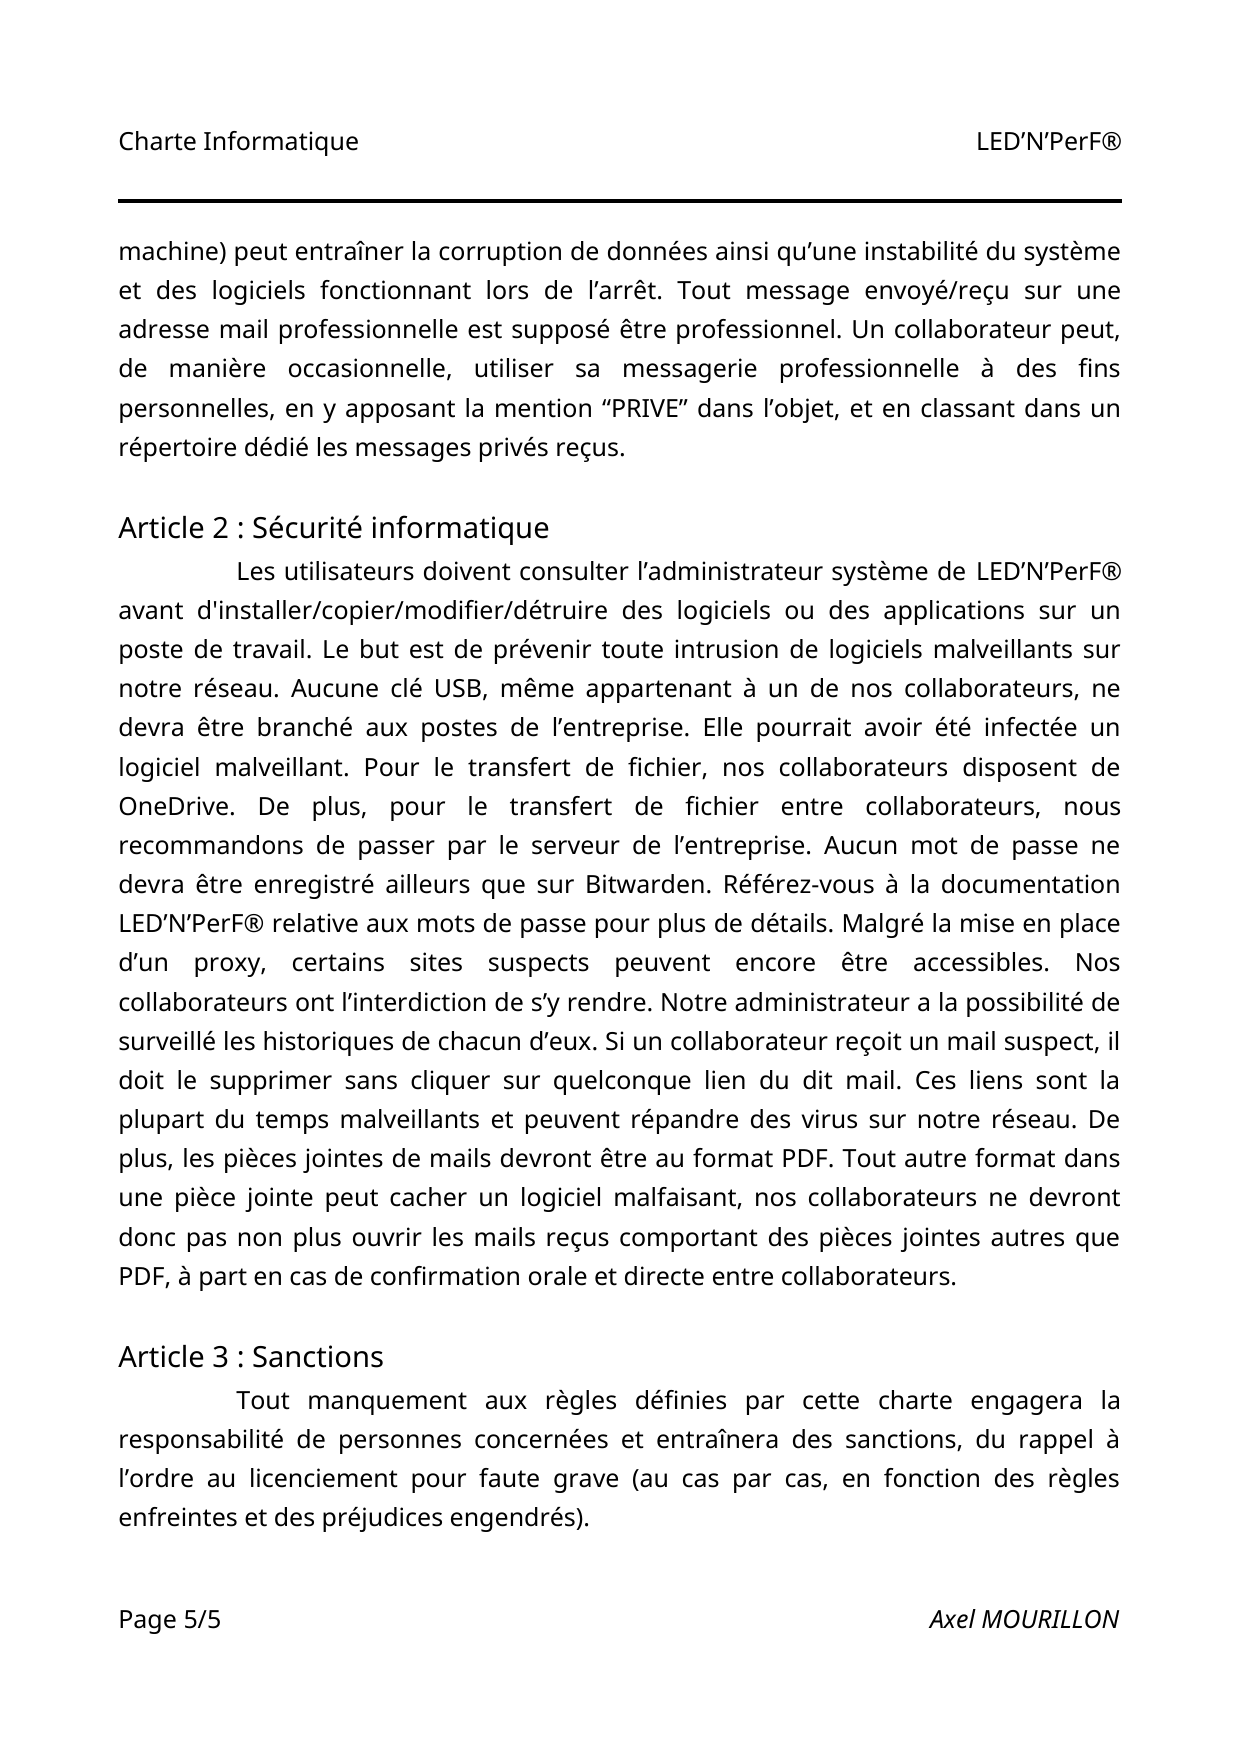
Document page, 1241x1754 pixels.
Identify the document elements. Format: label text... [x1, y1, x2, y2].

text Les utilisateurs doivent consulter l’administrateur système de LED’N’PerF® avant d'installer/copier/modifier/détruire des logiciels ou des applications sur un poste de travail. Le but est de prévenir toute intrusion de logiciels malveillants sur notre réseau. Aucune clé USB, même appartenant à un de nos collaborateurs, ne devra être branché aux postes de l’entreprise. Elle pourrait avoir été infectée un logiciel malveillant. Pour le transfert de fichier, nos collaborateurs disposent de OneDrive. De plus, pour le transfert de fichier entre collaborateurs, nous recommandons de passer par le serveur de l’entreprise. Aucun mot de passe ne devra être enregistré ailleurs que sur Bitwarden. Référez-vous à la documentation LED’N’PerF® relative aux mots de passe pour plus de détails. Malgré la mise en place d’un proxy, certains sites suspects peuvent encore être accessibles. Nos collaborateurs ont l’interdiction de s’y rendre. Notre administrateur a la possibilité de surveillé les historiques de chacun d’eux. Si un collaborateur reçoit un mail suspect, il doit le supprimer sans cliquer sur quelconque lien du dit mail. Ces liens sont la plupart du temps malveillants et peuvent répandre des virus sur notre réseau. De plus, les pièces jointes de mails devront être au format PDF. Tout autre format dans une pièce jointe peut cacher un logiciel malfaisant, nos collaborateurs ne devront donc pas non plus ouvrir les mails reçus comportant des pièces jointes autres que PDF, à part en cas de confirmation orale et directe entre collaborateurs. [118, 553, 1122, 1292]
text machine) peut entraîner la corruption de données ainsi qu’une instabilité du système et des logiciels fonctionnant lors de l’arrêt. Tout message envoyé/reçu sur une adresse mail professionnelle est supposé être professionnel. Un collaborateur peut, de manière occasionnelle, utiliser sa messagerie professionnelle à des fins personnelles, en y apposant la mention “PRIVE” dans l’objet, et en classant dans un répertoire dédié les messages privés reçus. [118, 233, 1122, 463]
text Tout manquement aux règles définies par cette charte engagera la responsabilité de personnes concernées et entraînera des sanctions, du rappel à l’ordre au licenciement pour faute grave (au cas par cas, en fonction des règles enfreintes et des préjudices engendrés). [118, 1382, 1122, 1534]
text Article 2 : Sécurité informatique [118, 508, 1122, 547]
text Article 3 : Sanctions [118, 1337, 1122, 1376]
